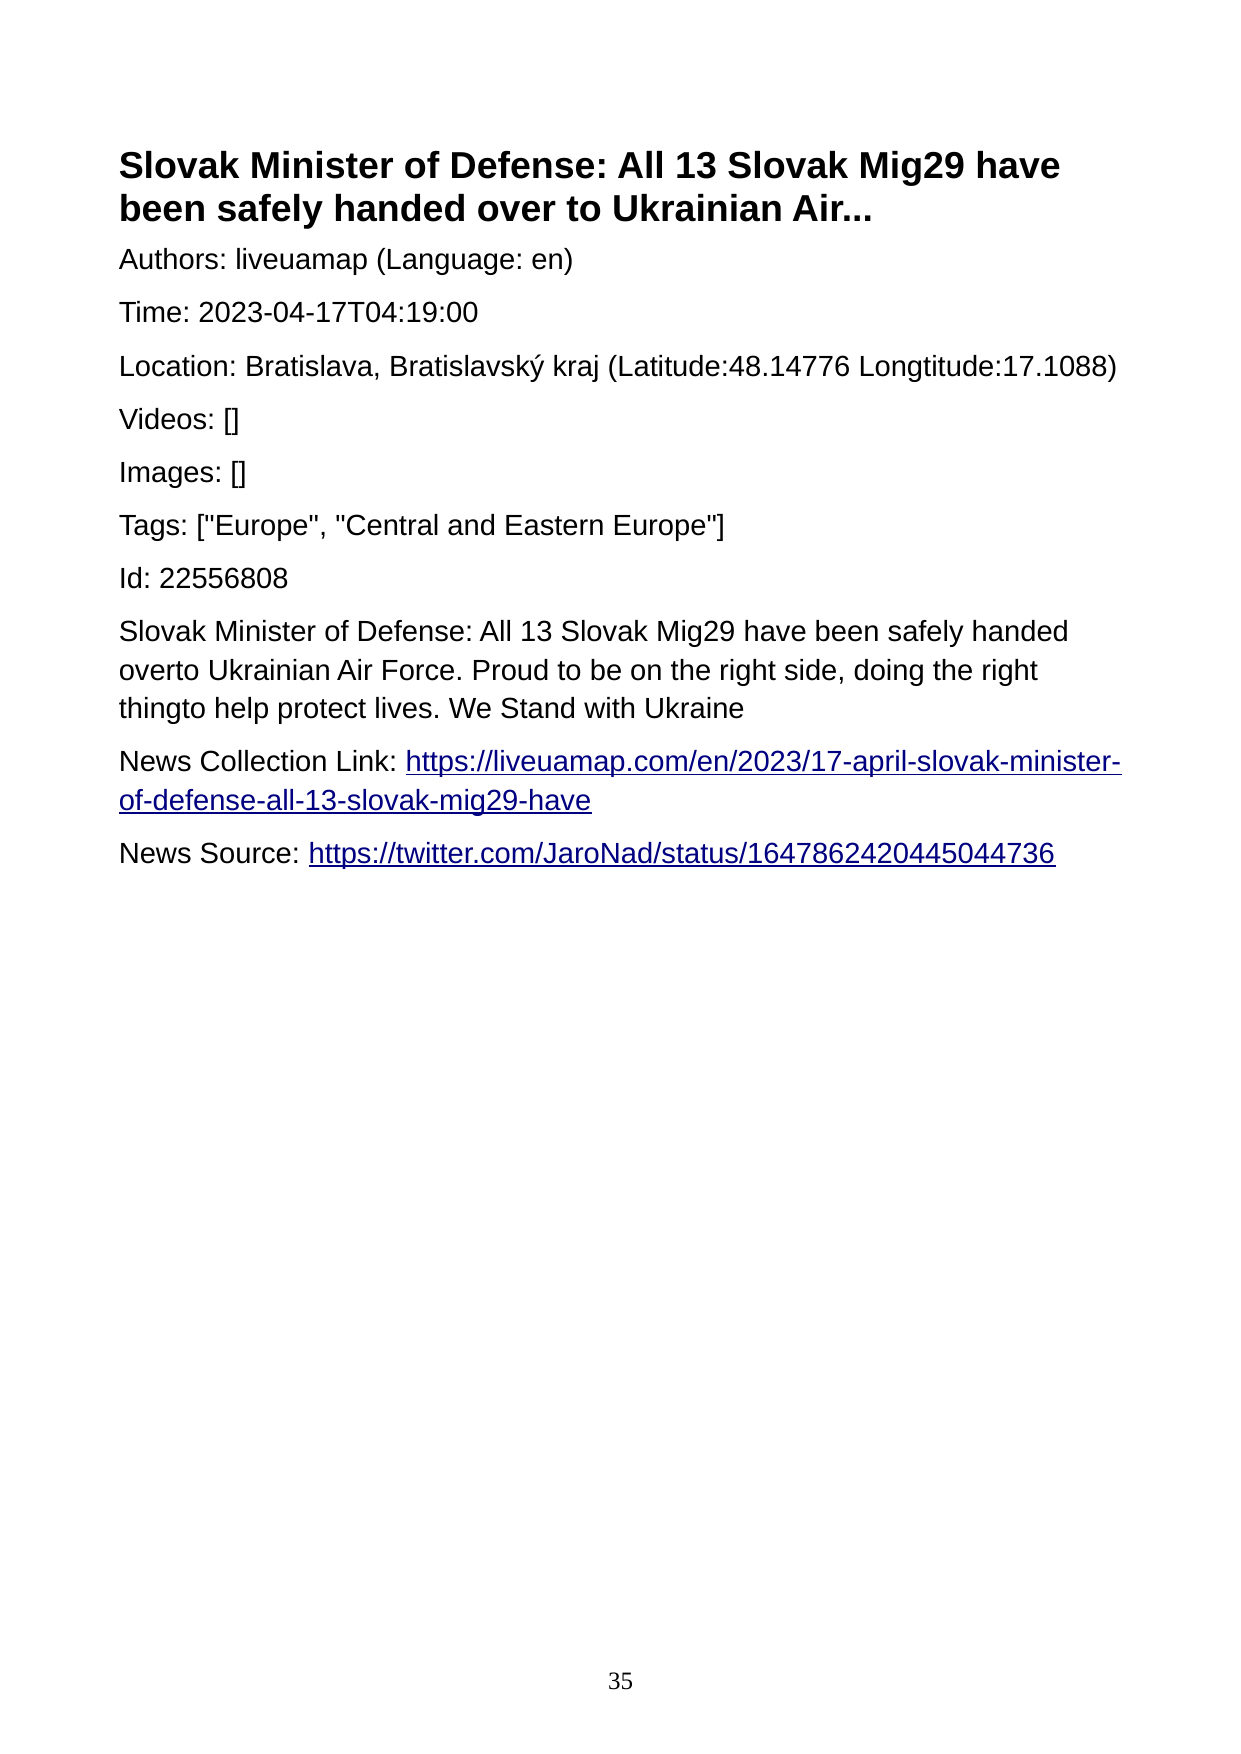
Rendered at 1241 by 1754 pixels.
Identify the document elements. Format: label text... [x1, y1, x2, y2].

text News Source: https://twitter.com/JaroNad/status/1647862420445044736 [118, 836, 1122, 869]
text Tags: ["Europe", "Central and Eastern Europe"] [118, 508, 1122, 541]
text Videos: [] [118, 402, 1122, 435]
text Authors: liveuamap (Language: en) [118, 242, 1122, 276]
text Location: Bratislava, Bratislavský kraj (Latitude:48.14776 Longtitude:17.1088) [118, 348, 1122, 382]
subtitle Slovak Minister of Defense: All 13 Slovak Mig29 have been safely handed over to Ukrainian Air... [118, 143, 1122, 230]
text Slovak Minister of Defense: All 13 Slovak Mig29 have been safely handed overto Ukrainian Air Force. Proud to be on the right side, doing the right thingto help protect lives. We Stand with Ukraine [118, 614, 1122, 725]
text Id: 22556808 [118, 561, 1122, 594]
text News Collection Link: https://liveuamap.com/en/2023/17-april-slovak-minister-of-defense-all-13-slovak-mig29-have [118, 744, 1122, 816]
text Images: [] [118, 455, 1122, 488]
text Time: 2023-04-17T04:19:00 [118, 295, 1122, 329]
